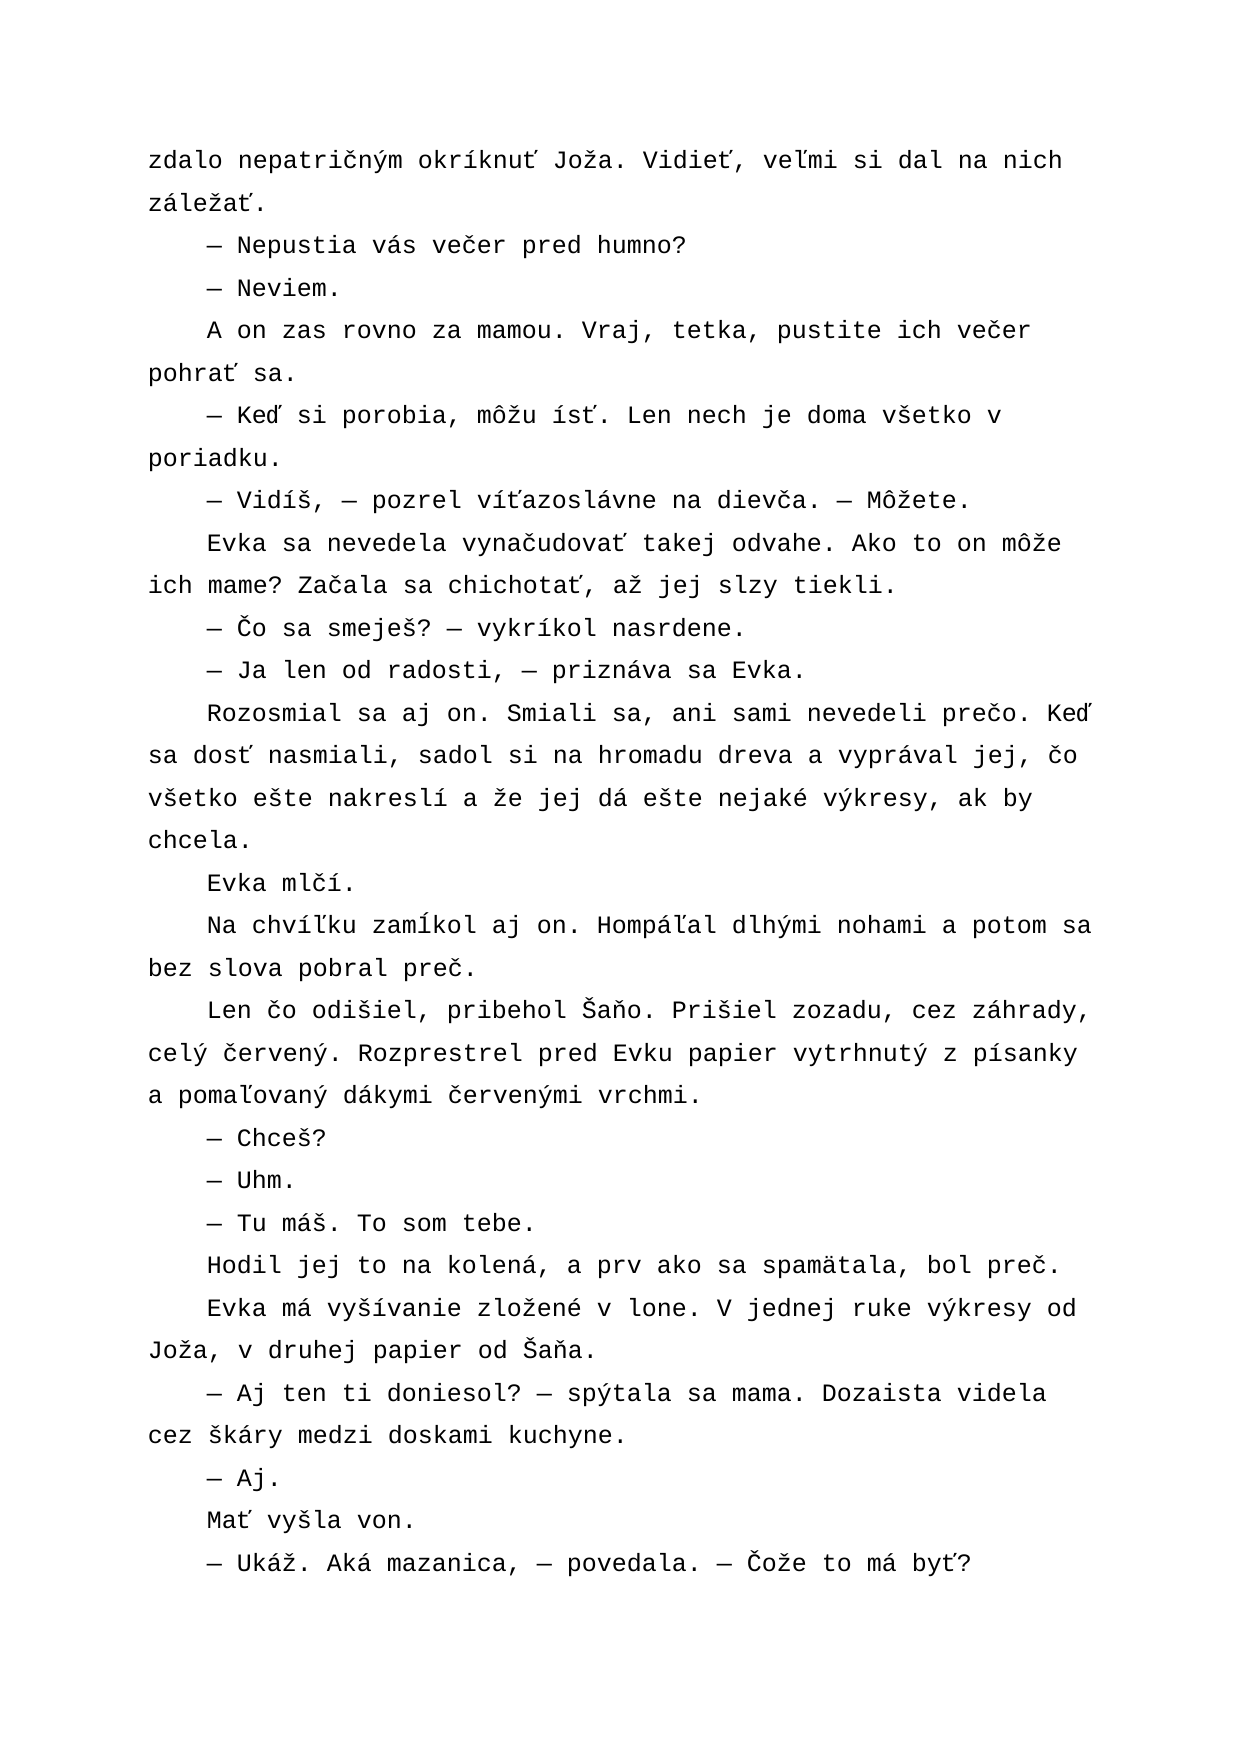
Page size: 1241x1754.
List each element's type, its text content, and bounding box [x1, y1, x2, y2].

text A on zas rovno za mamou. Vraj, tetka, pustite ich večer pohrať sa. [148, 318, 1093, 388]
text Mať vyšla von. [148, 1508, 1093, 1536]
text — Ja len od radosti, — priznáva sa Evka. [148, 658, 1093, 686]
text zdalo nepatričným okríknuť Joža. Vidieť, veľmi si dal na nich záležať. [148, 148, 1093, 218]
text Evka mlčí. [148, 870, 1093, 898]
text Rozosmial sa aj on. Smiali sa, ani sami nevedeli prečo. Keď sa dosť nasmiali, sadol si na hromadu dreva a vyprával jej, čo všetko ešte nakreslí a že jej dá ešte nejaké výkresy, ak by chcela. [148, 700, 1093, 856]
text — Uhm. [148, 1168, 1093, 1196]
text Evka má vyšívanie zložené v lone. V jednej ruke výkresy od Joža, v druhej papier od Šaňa. [148, 1295, 1093, 1366]
text — Keď si porobia, môžu ísť. Len nech je doma všetko v poriadku. [148, 403, 1093, 473]
text — Aj. [148, 1465, 1093, 1493]
text — Chceš? [148, 1125, 1093, 1153]
text Hodil jej to na kolená, a prv ako sa spamätala, bol preč. [148, 1253, 1093, 1281]
text — Čo sa smeješ? — vykríkol nasrdene. [148, 615, 1093, 643]
text — Nepustia vás večer pred humno? [148, 233, 1093, 261]
text Len čo odišiel, pribehol Šaňo. Prišiel zozadu, cez záhrady, celý červený. Rozprestrel pred Evku papier vytrhnutý z písanky a pomaľovaný dákymi červenými vrchmi. [148, 998, 1093, 1111]
text — Ukáž. Aká mazanica, — povedala. — Čože to má byť? [148, 1550, 1093, 1578]
text Evka sa nevedela vynačudovať takej odvahe. Ako to on môže ich mame? Začala sa chichotať, až jej slzy tiekli. [148, 530, 1093, 601]
text — Neviem. [148, 275, 1093, 303]
text Na chvíľku zamĺkol aj on. Hompáľal dlhými nohami a potom sa bez slova pobral preč. [148, 913, 1093, 983]
text — Tu máš. To som tebe. [148, 1210, 1093, 1238]
text — Aj ten ti doniesol? — spýtala sa mama. Dozaista videla cez škáry medzi doskami kuchyne. [148, 1380, 1093, 1451]
text — Vidíš, — pozrel víťazoslávne na dievča. — Môžete. [148, 488, 1093, 516]
